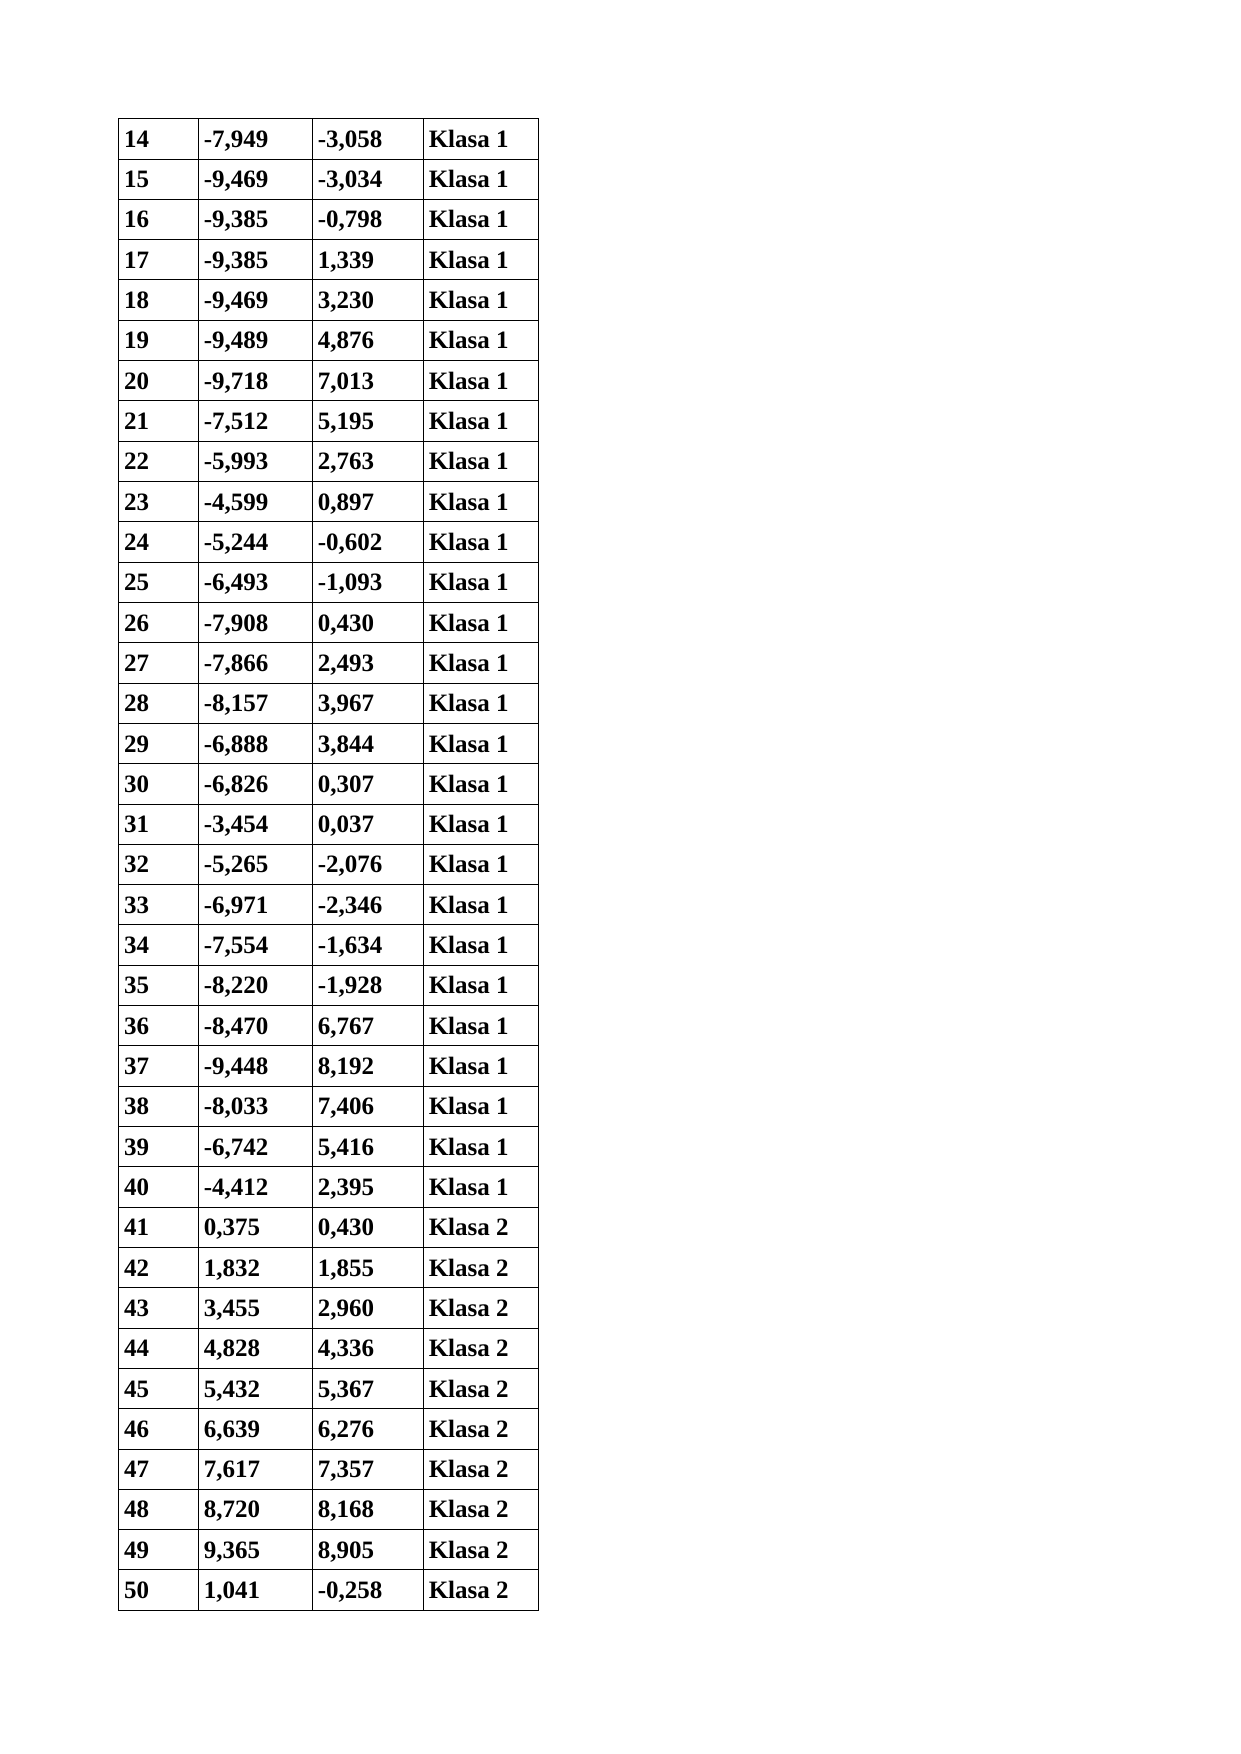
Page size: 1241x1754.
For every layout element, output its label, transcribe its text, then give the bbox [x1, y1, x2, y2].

table_cell 32 [119, 845, 198, 884]
table_cell 0,897 [313, 482, 423, 521]
table_cell Klasa 1 [424, 240, 538, 279]
table_cell Klasa 1 [424, 684, 538, 723]
table_cell Klasa 1 [424, 482, 538, 521]
table_cell 21 [119, 401, 198, 441]
table_cell Klasa 1 [424, 1046, 538, 1086]
table_cell 4,828 [199, 1329, 312, 1368]
table_cell 19 [119, 321, 198, 360]
table_cell -7,949 [199, 119, 312, 158]
table_cell 34 [119, 925, 198, 965]
table_cell 3,230 [313, 280, 423, 320]
table_cell 29 [119, 724, 198, 763]
table_cell 0,430 [313, 1208, 423, 1247]
table_cell Klasa 1 [424, 925, 538, 965]
table_cell -3,034 [313, 160, 423, 199]
table_cell Klasa 1 [424, 522, 538, 562]
table_cell Klasa 2 [424, 1329, 538, 1368]
table_cell 43 [119, 1288, 198, 1327]
table_cell Klasa 1 [424, 200, 538, 239]
table_cell -5,265 [199, 845, 312, 884]
table_cell 14 [119, 119, 198, 158]
table_cell 20 [119, 361, 198, 400]
table_cell Klasa 1 [424, 1087, 538, 1126]
table_cell Klasa 2 [424, 1248, 538, 1287]
table_cell -6,742 [199, 1127, 312, 1166]
table_cell 6,276 [313, 1409, 423, 1448]
table_cell -9,385 [199, 200, 312, 239]
table_cell -6,826 [199, 764, 312, 803]
table_cell 5,416 [313, 1127, 423, 1166]
table_cell -1,093 [313, 563, 423, 602]
table_cell 38 [119, 1087, 198, 1126]
table_cell 5,367 [313, 1369, 423, 1408]
table_cell 2,493 [313, 643, 423, 682]
table_cell -8,157 [199, 684, 312, 723]
table_cell 42 [119, 1248, 198, 1287]
table_cell 7,617 [199, 1450, 312, 1489]
table_cell Klasa 1 [424, 764, 538, 803]
table_cell -3,058 [313, 119, 423, 158]
table_cell -9,489 [199, 321, 312, 360]
table_cell Klasa 2 [424, 1208, 538, 1247]
table_cell 3,844 [313, 724, 423, 763]
table_cell 24 [119, 522, 198, 562]
table_cell 48 [119, 1490, 198, 1529]
table_cell -7,554 [199, 925, 312, 965]
table_cell Klasa 1 [424, 805, 538, 844]
table_cell 46 [119, 1409, 198, 1448]
table_cell Klasa 2 [424, 1490, 538, 1529]
table_cell Klasa 1 [424, 321, 538, 360]
table_cell 23 [119, 482, 198, 521]
table_cell 6,767 [313, 1006, 423, 1045]
table_cell -7,512 [199, 401, 312, 441]
table_cell 8,168 [313, 1490, 423, 1529]
table_cell Klasa 1 [424, 845, 538, 884]
table_cell 35 [119, 966, 198, 1005]
table_cell 16 [119, 200, 198, 239]
table_cell Klasa 1 [424, 401, 538, 441]
table_cell 8,905 [313, 1530, 423, 1569]
table_cell 18 [119, 280, 198, 320]
table_cell -5,993 [199, 442, 312, 481]
table_cell 37 [119, 1046, 198, 1086]
table_cell 5,432 [199, 1369, 312, 1408]
table_cell 1,855 [313, 1248, 423, 1287]
table_cell 1,339 [313, 240, 423, 279]
table_cell -1,634 [313, 925, 423, 965]
table_cell -8,033 [199, 1087, 312, 1126]
table_cell 50 [119, 1570, 198, 1610]
table_cell Klasa 2 [424, 1570, 538, 1610]
table_cell 28 [119, 684, 198, 723]
table_cell 4,336 [313, 1329, 423, 1368]
table_cell Klasa 1 [424, 119, 538, 158]
table_cell -4,412 [199, 1167, 312, 1207]
table_cell Klasa 1 [424, 1006, 538, 1045]
table_cell 9,365 [199, 1530, 312, 1569]
table_cell Klasa 1 [424, 280, 538, 320]
table_cell -0,798 [313, 200, 423, 239]
table_cell 27 [119, 643, 198, 682]
table_cell 6,639 [199, 1409, 312, 1448]
table_cell 8,720 [199, 1490, 312, 1529]
table_cell 44 [119, 1329, 198, 1368]
table_cell -2,076 [313, 845, 423, 884]
table_cell -7,908 [199, 603, 312, 642]
table_cell Klasa 2 [424, 1369, 538, 1408]
table_cell 0,375 [199, 1208, 312, 1247]
table_cell Klasa 1 [424, 1167, 538, 1207]
table_cell Klasa 1 [424, 724, 538, 763]
table_cell 0,307 [313, 764, 423, 803]
table_cell -1,928 [313, 966, 423, 1005]
table_cell -9,385 [199, 240, 312, 279]
table_cell Klasa 1 [424, 563, 538, 602]
table_cell -9,469 [199, 280, 312, 320]
table_cell 22 [119, 442, 198, 481]
table_cell 30 [119, 764, 198, 803]
table_cell 7,357 [313, 1450, 423, 1489]
table_cell 3,967 [313, 684, 423, 723]
table_cell -0,258 [313, 1570, 423, 1610]
table_cell -3,454 [199, 805, 312, 844]
table_cell 39 [119, 1127, 198, 1166]
table_cell -5,244 [199, 522, 312, 562]
table_cell 17 [119, 240, 198, 279]
table_cell -0,602 [313, 522, 423, 562]
table_cell 45 [119, 1369, 198, 1408]
table_cell 26 [119, 603, 198, 642]
table_cell -6,888 [199, 724, 312, 763]
table_cell 33 [119, 885, 198, 924]
table_cell 49 [119, 1530, 198, 1569]
table_cell 15 [119, 160, 198, 199]
table_cell 7,406 [313, 1087, 423, 1126]
table_cell -8,470 [199, 1006, 312, 1045]
table_cell -6,971 [199, 885, 312, 924]
table_cell 4,876 [313, 321, 423, 360]
table_cell 3,455 [199, 1288, 312, 1327]
table_cell -4,599 [199, 482, 312, 521]
table_cell -6,493 [199, 563, 312, 602]
table_cell Klasa 1 [424, 966, 538, 1005]
table_cell -8,220 [199, 966, 312, 1005]
table_cell -7,866 [199, 643, 312, 682]
table_cell Klasa 1 [424, 885, 538, 924]
table_cell Klasa 2 [424, 1450, 538, 1489]
table_cell 25 [119, 563, 198, 602]
table_cell 40 [119, 1167, 198, 1207]
table_cell 47 [119, 1450, 198, 1489]
table_cell Klasa 2 [424, 1530, 538, 1569]
table_cell Klasa 2 [424, 1288, 538, 1327]
table_cell Klasa 1 [424, 442, 538, 481]
table_cell 0,430 [313, 603, 423, 642]
table_cell 1,832 [199, 1248, 312, 1287]
table_cell -9,448 [199, 1046, 312, 1086]
table_cell 1,041 [199, 1570, 312, 1610]
table_cell 5,195 [313, 401, 423, 441]
table_cell -9,469 [199, 160, 312, 199]
table_cell Klasa 2 [424, 1409, 538, 1448]
table_cell 31 [119, 805, 198, 844]
table_cell Klasa 1 [424, 160, 538, 199]
table_cell 41 [119, 1208, 198, 1247]
table_cell 0,037 [313, 805, 423, 844]
table_cell -9,718 [199, 361, 312, 400]
table_cell 2,960 [313, 1288, 423, 1327]
table_cell 2,395 [313, 1167, 423, 1207]
table_cell 8,192 [313, 1046, 423, 1086]
table_cell Klasa 1 [424, 1127, 538, 1166]
table_cell 7,013 [313, 361, 423, 400]
table_cell Klasa 1 [424, 603, 538, 642]
table_cell -2,346 [313, 885, 423, 924]
table_cell 2,763 [313, 442, 423, 481]
table_cell Klasa 1 [424, 361, 538, 400]
table_cell 36 [119, 1006, 198, 1045]
table_cell Klasa 1 [424, 643, 538, 682]
